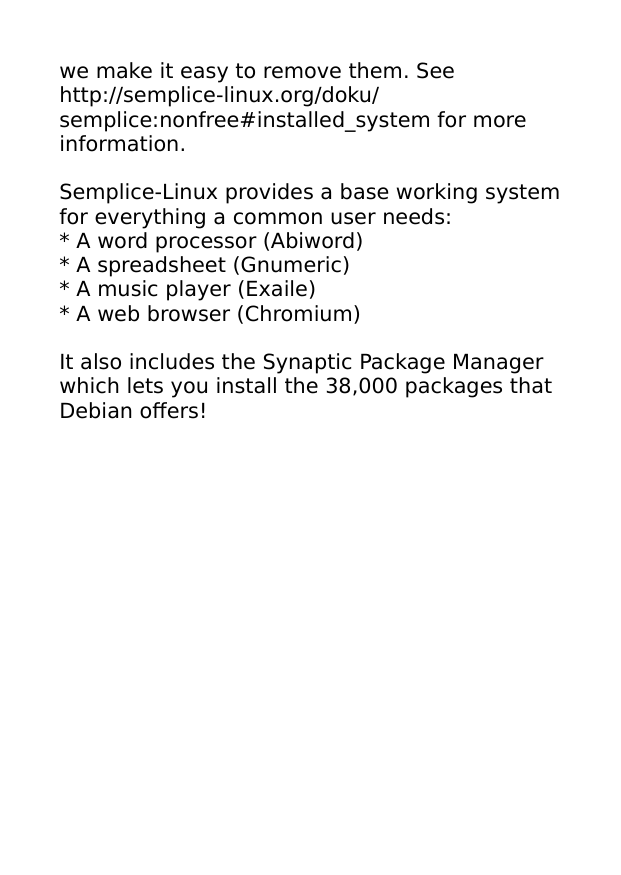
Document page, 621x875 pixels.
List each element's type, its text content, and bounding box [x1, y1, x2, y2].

text It also includes the Synaptic Package Manager which lets you install the 38,000 packages that Debian offers! [59, 350, 561, 423]
text * A spreadsheet (Gnumeric) [59, 253, 561, 277]
text we make it easy to remove them. See [59, 59, 561, 83]
text * A music player (Exaile) [59, 277, 561, 302]
text http://semplice-linux.org/doku/semplice:nonfree#installed_system for more information. [59, 83, 561, 156]
text * A web browser (Chromium) [59, 302, 561, 326]
text * A word processor (Abiword) [59, 229, 561, 253]
text Semplice-Linux provides a base working system for everything a common user needs: [59, 180, 561, 229]
